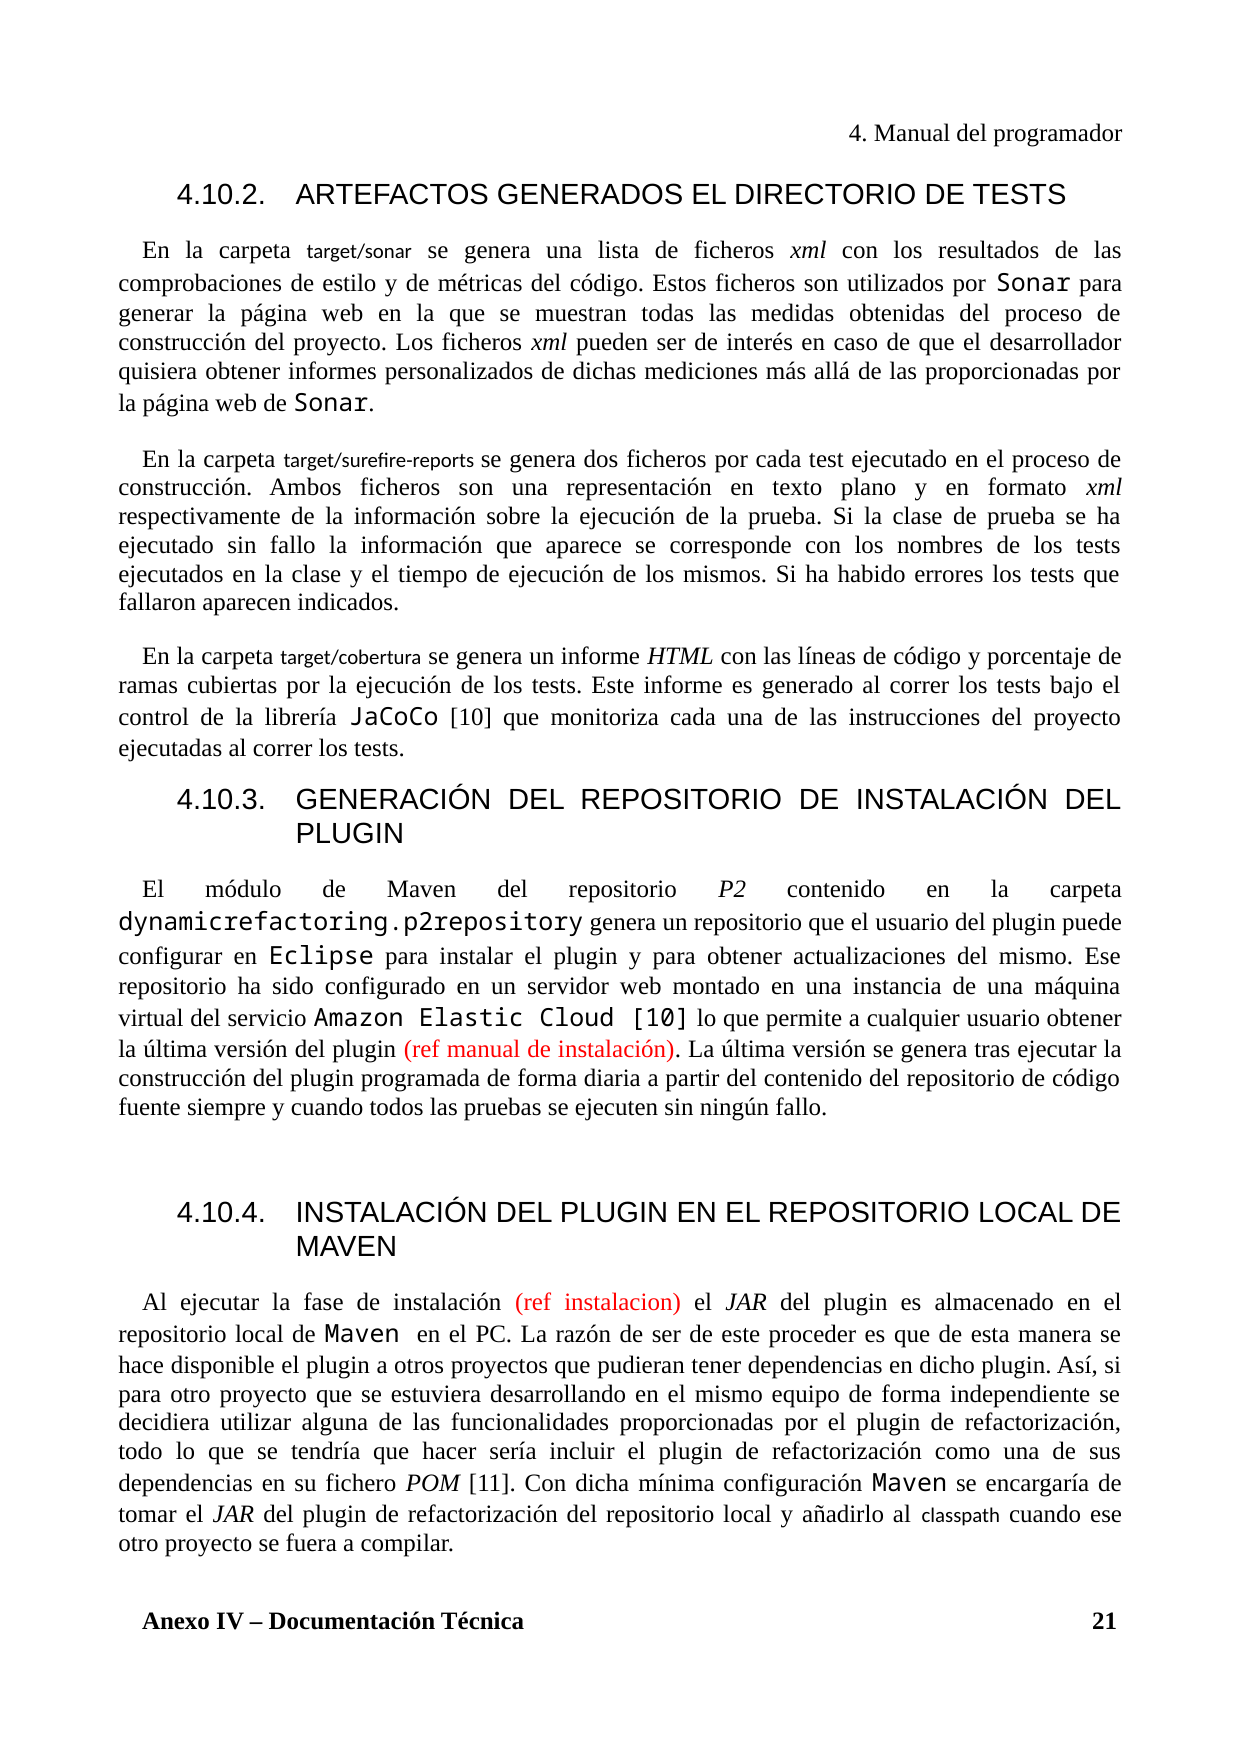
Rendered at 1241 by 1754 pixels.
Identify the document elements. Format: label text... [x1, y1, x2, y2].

text Al ejecutar la fase de instalación (ref instalacion) el JAR del plugin es almacenado en el repositorio local de Maven en el PC. La razón de ser de este proceder es que de esta manera se hace disponible el plugin a otros proyectos que pudieran tener dependencias en dicho plugin. Así, si para otro proyecto que se estuviera desarrollando en el mismo equipo de forma independiente se decidiera utilizar alguna de las funcionalidades proporcionadas por el plugin de refactorización, todo lo que se tendría que hacer sería incluir el plugin de refactorización como una de sus dependencias en su fichero POM [11]. Con dicha mínima configuración Maven se encargaría de tomar el JAR del plugin de refactorización del repositorio local y añadirlo al classpath cuando ese otro proyecto se fuera a compilar. [118, 1287, 1122, 1556]
text El módulo de Maven del repositorio P2 contenido en la carpeta dynamicrefactoring.p2repository genera un repositorio que el usuario del plugin puede configurar en Eclipse para instalar el plugin y para obtener actualizaciones del mismo. Ese repositorio ha sido configurado en un servidor web montado en una instancia de una máquina virtual del servicio Amazon Elastic Cloud [10] lo que permite a cualquier usuario obtener la última versión del plugin (ref manual de instalación). La última versión se genera tras ejecutar la construcción del plugin programada de forma diaria a partir del contenido del repositorio de código fuente siempre y cuando todos las pruebas se ejecuten sin ningún fallo. [118, 874, 1122, 1120]
text En la carpeta target/sonar se genera una lista de ficheros xml con los resultados de las comprobaciones de estilo y de métricas del código. Estos ficheros son utilizados por Sonar para generar la página web en la que se muestran todas las medidas obtenidas del proceso de construcción del proyecto. Los ficheros xml pueden ser de interés en caso de que el desarrollador quisiera obtener informes personalizados de dichas mediciones más allá de las proporcionadas por la página web de Sonar. [118, 236, 1122, 419]
text En la carpeta target/surefire-reports se genera dos ficheros por cada test ejecutado en el proceso de construcción. Ambos ficheros son una representación en texto plano y en formato xml respectivamente de la información sobre la ejecución de la prueba. Si la clase de prueba se ha ejecutado sin fallo la información que aparece se corresponde con los nombres de los tests ejecutados en la clase y el tiempo de ejecución de los mismos. Si ha habido errores los tests que fallaron aparecen indicados. [118, 444, 1122, 616]
subtitle Generación del repositorio de instalación del plugin [266, 782, 1122, 849]
subtitle Artefactos generados el directorio de tests [266, 177, 1122, 211]
subtitle Instalación del plugin en el repositorio local de Maven [266, 1195, 1122, 1262]
text En la carpeta target/cobertura se genera un informe HTML con las líneas de código y porcentaje de ramas cubiertas por la ejecución de los tests. Este informe es generado al correr los tests bajo el control de la librería JaCoCo [10] que monitoriza cada una de las instrucciones del proyecto ejecutadas al correr los tests. [118, 641, 1122, 762]
